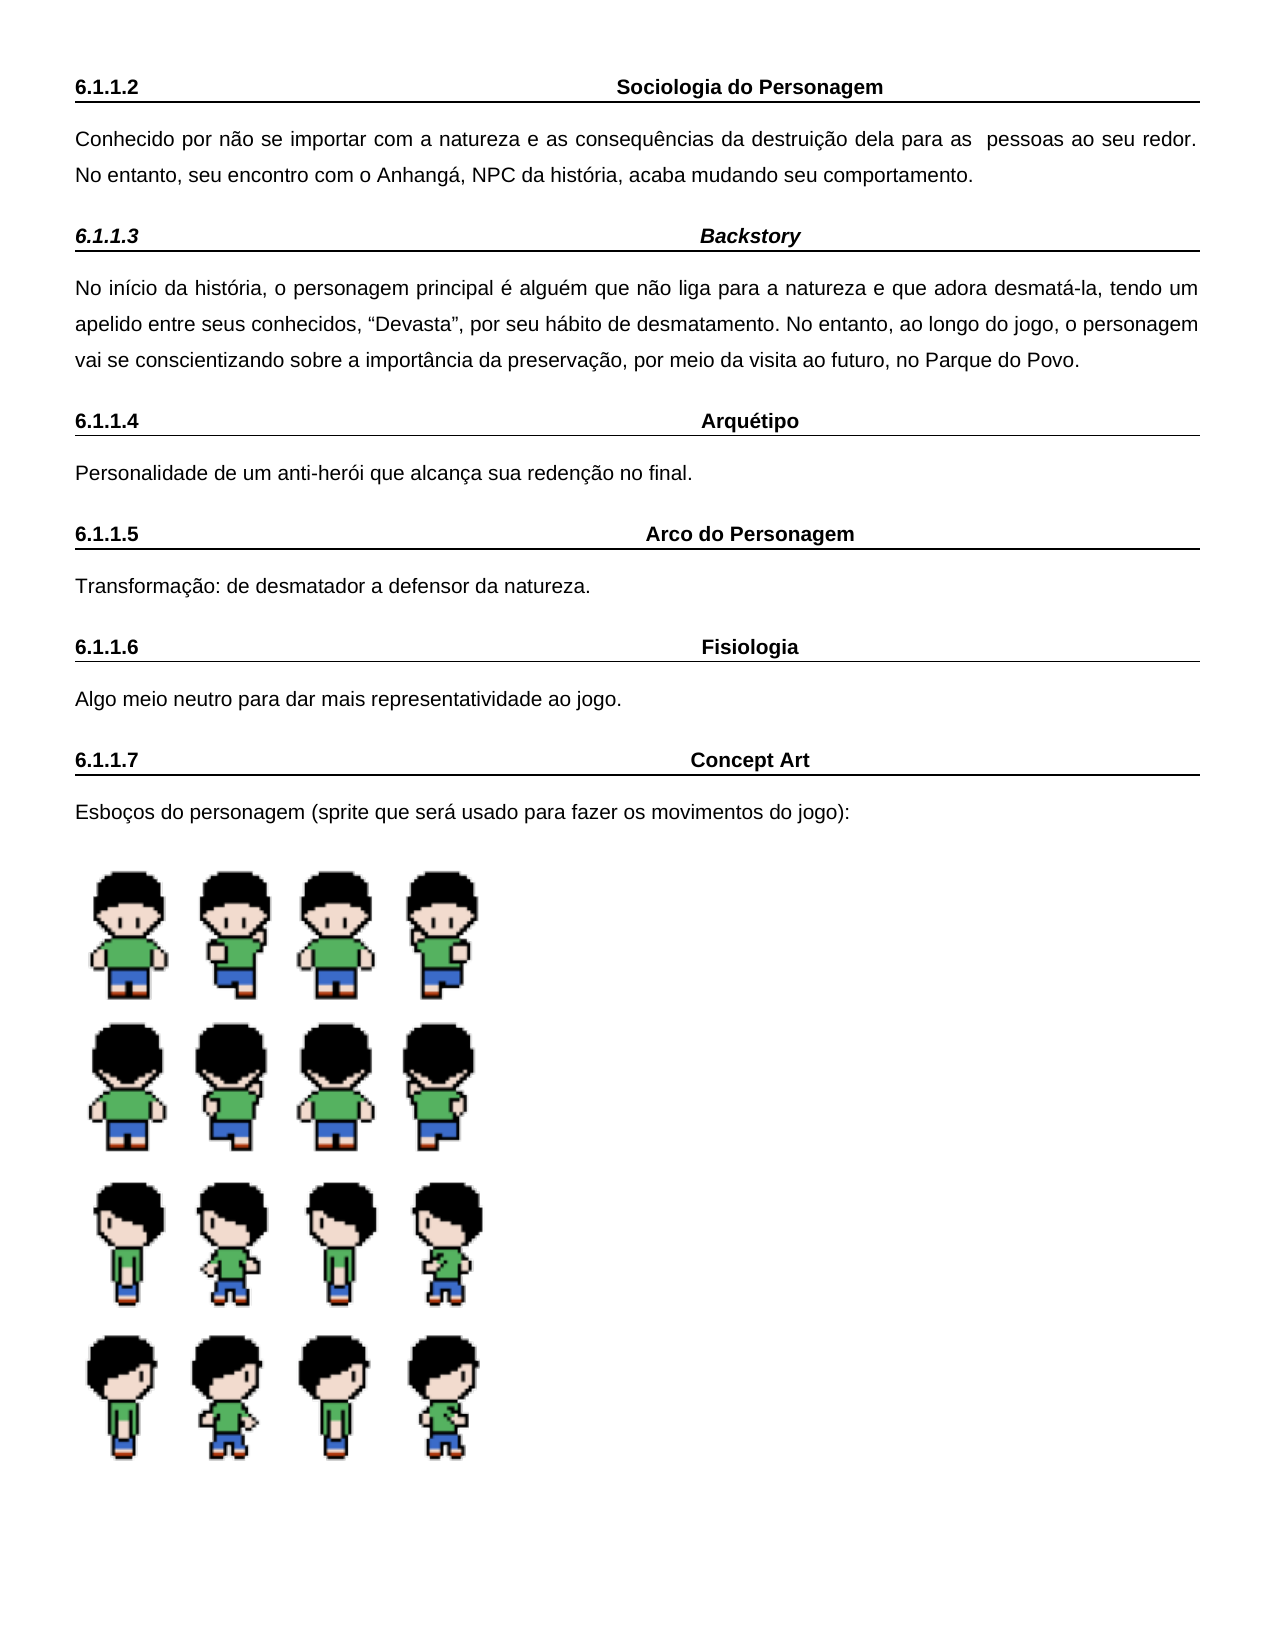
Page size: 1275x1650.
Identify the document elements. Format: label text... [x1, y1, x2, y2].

text Personalidade de um anti-herói que alcança sua redenção no final. [75, 461, 1200, 485]
list Fisiologia [75, 635, 1200, 661]
picture [75, 848, 494, 1475]
text Esboços do personagem (sprite que será usado para fazer os movimentos do jogo): [75, 800, 1200, 824]
list Arco do Personagem [75, 522, 1200, 548]
list Backstory [75, 224, 1200, 250]
text No início da história, o personagem principal é alguém que não liga para a natureza e que adora desmatá-la, tendo um apelido entre seus conhecidos, “Devasta”, por seu hábito de desmatamento. No entanto, ao longo do jogo, o personagem vai se conscientizando sobre a importância da preservação, por meio da visita ao futuro, no Parque do Povo. [75, 276, 1200, 372]
list Sociologia do Personagem [75, 75, 1200, 101]
list Arquétipo [75, 409, 1200, 435]
list Concept Art [75, 748, 1200, 774]
text Transformação: de desmatador a defensor da natureza. [75, 574, 1200, 598]
text Algo meio neutro para dar mais representatividade ao jogo. [75, 687, 1200, 711]
text Conhecido por não se importar com a natureza e as consequências da destruição dela para as pessoas ao seu redor. No entanto, seu encontro com o Anhangá, NPC da história, acaba mudando seu comportamento. [75, 127, 1200, 187]
